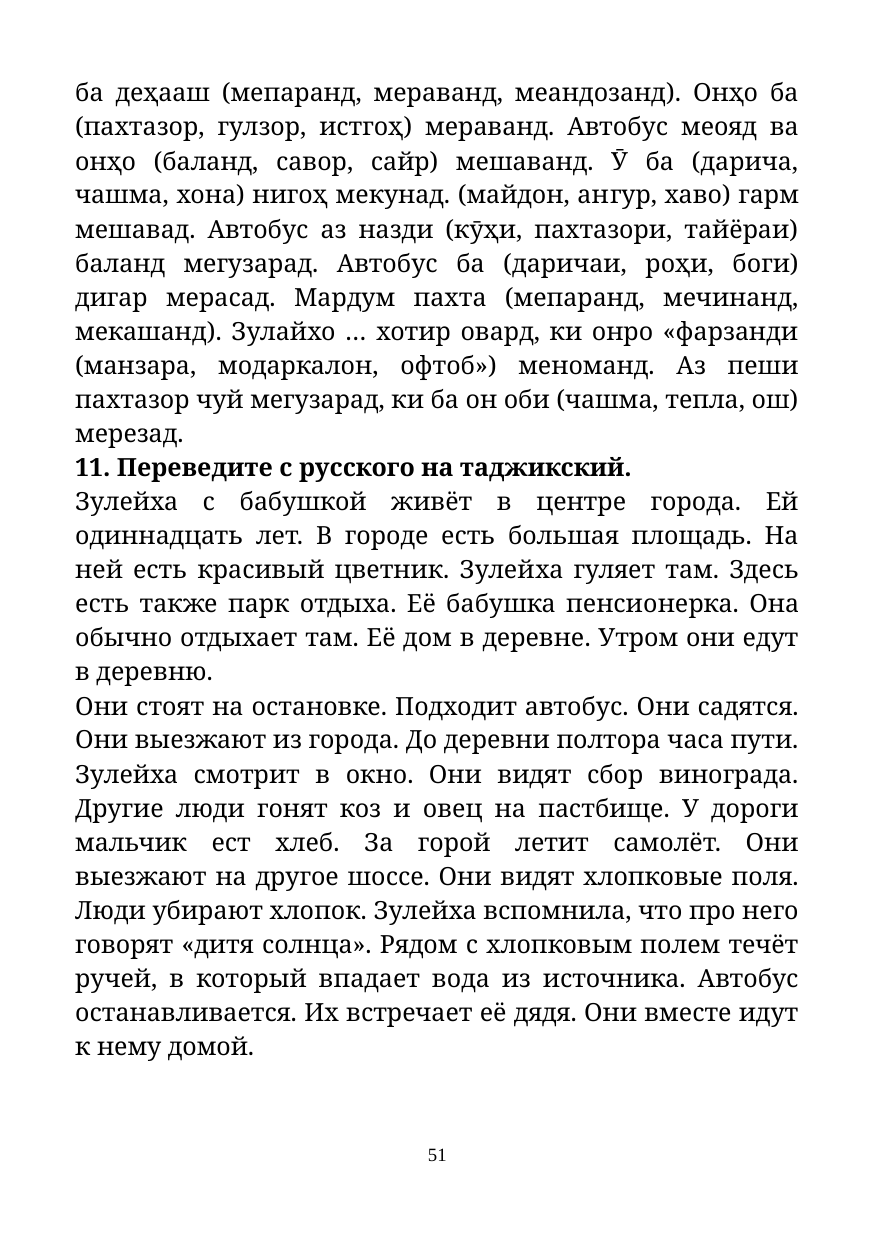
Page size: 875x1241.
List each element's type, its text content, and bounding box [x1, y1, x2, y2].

text ба деҳааш (мепаранд, мераванд, меандозанд). Онҳо ба (пахтазор, гул­зор, истгоҳ) мераванд. Автобус меояд ва онҳо (баланд, савор, сайр) мешаванд. Ӯ ба (дарича, чашма, хона) нигоҳ мекунад. (майдон, ан­гур, хаво) гарм мешавад. Автобус аз назди (кӯҳи, пахтазори, тайёраи) баланд мегузарад. Автобус ба (даричаи, роҳи, боги) дигар мерасад. Мардум пахта (мепаранд, мечинанд, мекашанд). Зулайхо … хотир овард, ки онро «фарзанди (манзара, модаркалон, офтоб») меноманд. Аз пеши пахтазор чуй мегузарад, ки ба он оби (чашма, тепла, ош) мерезад. [75, 75, 799, 450]
text Зулейха с бабушкой живёт в центре города. Ей одиннадцать лет. В городе есть большая площадь. На ней есть красивый цветник. Зулей­ха гуляет там. Здесь есть также парк отдыха. Её бабушка пенсио­нерка. Она обычно отдыхает там. Её дом в деревне. Утром они едут в деревню. [75, 484, 799, 688]
text 11. Переведите с русского на таджикский. [75, 450, 799, 484]
text Они стоят на остановке. Подходит автобус. Они садятся. Они выез­жают из города. До деревни полтора часа пути. Зулейха смотрит в окно. Они видят сбор винограда. Другие люди гонят коз и овец на пастбище. У дороги мальчик ест хлеб. За горой летит самолёт. Они выезжают на другое шоссе. Они видят хлопковые поля. Люди убира­ют хлопок. Зулейха вспомнила, что про него говорят «дитя солнца». Рядом с хлопковым полем течёт ручей, в который впадает вода из источника. Автобус останавливается. Их встречает её дядя. Они вместе идут к нему домой. [75, 688, 799, 1063]
